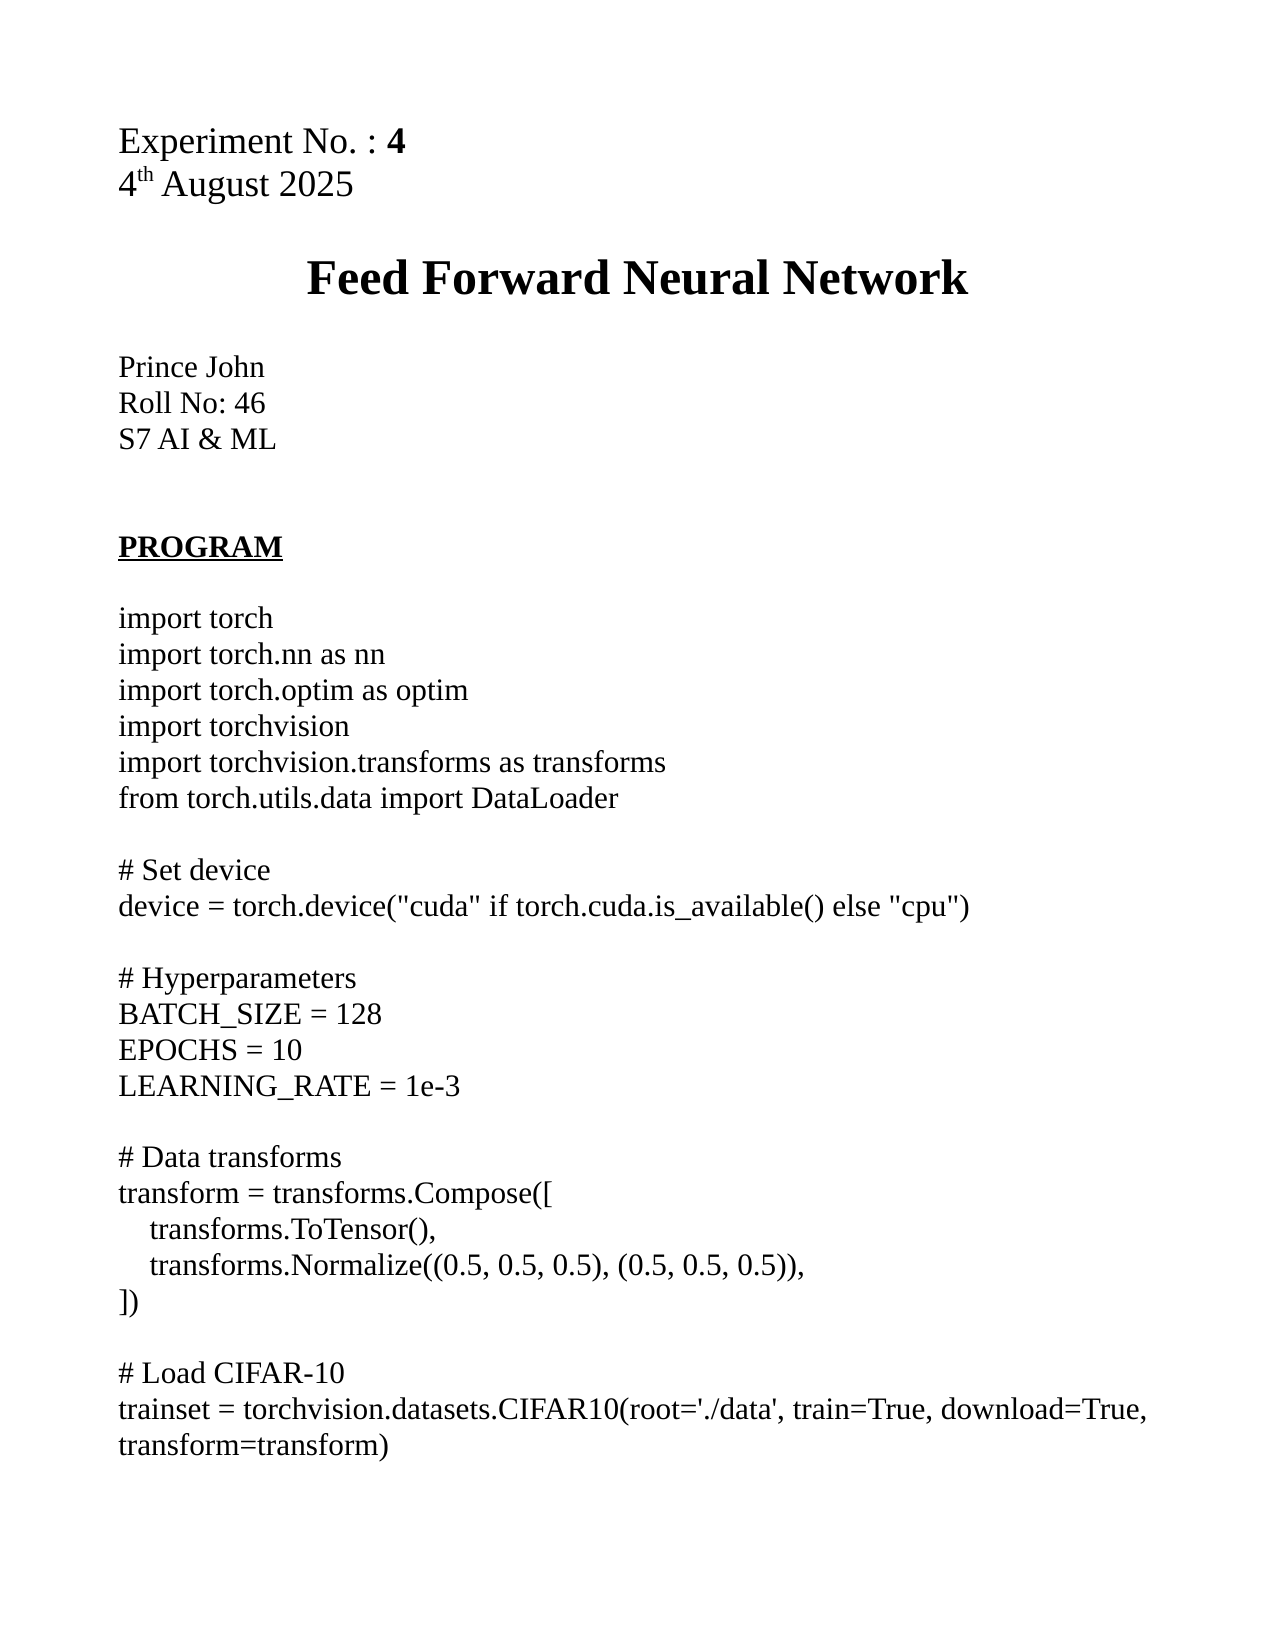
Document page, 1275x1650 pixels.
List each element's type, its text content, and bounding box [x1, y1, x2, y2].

text # Data transforms [118, 1139, 1157, 1175]
text # Hyperparameters [118, 959, 1157, 995]
text EPOCHS = 10 [118, 1031, 1157, 1067]
text Roll No: 46 [118, 384, 1157, 420]
text transforms.ToTensor(), [118, 1211, 1157, 1247]
text Experiment No. : 4 [118, 118, 1157, 161]
text # Set device [118, 851, 1157, 887]
text trainset = torchvision.datasets.CIFAR10(root='./data', train=True, download=True, transform=transform) [118, 1390, 1157, 1462]
text transform = transforms.Compose([ [118, 1175, 1157, 1211]
text 4th August 2025 [118, 161, 1157, 204]
text S7 AI & ML [118, 420, 1157, 456]
text from torch.utils.data import DataLoader [118, 779, 1157, 815]
text BATCH_SIZE = 128 [118, 995, 1157, 1031]
text transforms.Normalize((0.5, 0.5, 0.5), (0.5, 0.5, 0.5)), [118, 1247, 1157, 1282]
text import torch.nn as nn [118, 636, 1157, 672]
text import torchvision [118, 707, 1157, 743]
text import torchvision.transforms as transforms [118, 743, 1157, 779]
text device = torch.device("cuda" if torch.cuda.is_available() else "cpu") [118, 887, 1157, 923]
text PROGRAM [118, 528, 1157, 564]
text import torch.optim as optim [118, 672, 1157, 707]
text # Load CIFAR-10 [118, 1354, 1157, 1390]
text Prince John [118, 348, 1157, 384]
text ]) [118, 1282, 1157, 1318]
text import torch [118, 600, 1157, 636]
text Feed Forward Neural Network [118, 247, 1157, 305]
text LEARNING_RATE = 1e-3 [118, 1067, 1157, 1103]
